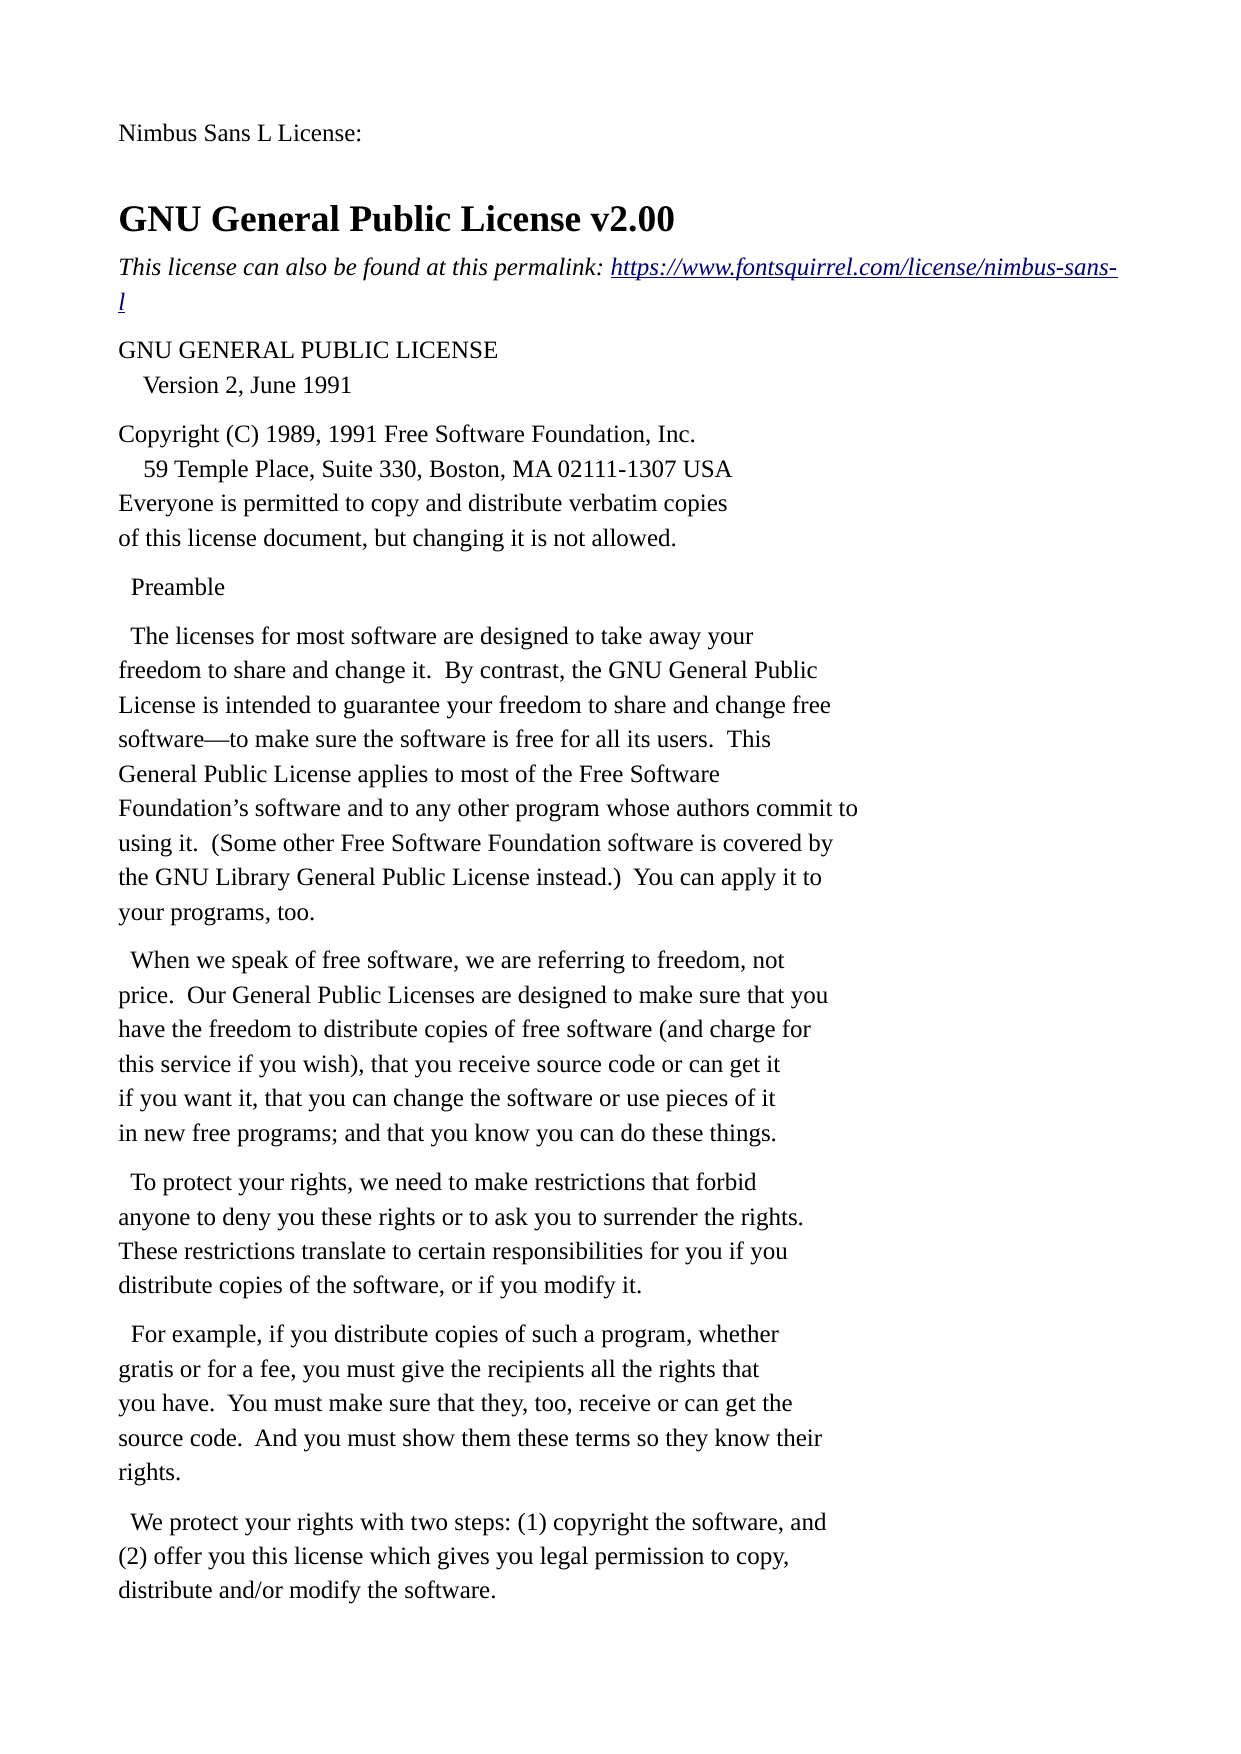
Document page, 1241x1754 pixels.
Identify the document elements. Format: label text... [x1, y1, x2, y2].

text The licenses for most software are designed to take away your freedom to share and change it. By contrast, the GNU General Public License is intended to guarantee your freedom to share and change free software—to make sure the software is free for all its users. This General Public License applies to most of the Free Software Foundation’s software and to any other program whose authors commit to using it. (Some other Free Software Foundation software is covered by the GNU Library General Public License instead.) You can apply it to your programs, too. [118, 621, 1122, 925]
text Copyright (C) 1989, 1991 Free Software Foundation, Inc. 59 Temple Place, Suite 330, Boston, MA 02111-1307 USA Everyone is permitted to copy and distribute verbatim copies of this license document, but changing it is not allowed. [118, 419, 1122, 551]
text We protect your rights with two steps: (1) copyright the software, and (2) offer you this license which gives you legal permission to copy, distribute and/or modify the software. [118, 1507, 1122, 1604]
text Preamble [118, 572, 1122, 600]
subtitle GNU General Public License v2.00 [118, 196, 1122, 239]
text Nimbus Sans L License: [118, 118, 1122, 147]
text To protect your rights, we need to make restrictions that forbid anyone to deny you these rights or to ask you to surrender the rights. These restrictions translate to certain responsibilities for you if you distribute copies of the software, or if you modify it. [118, 1167, 1122, 1299]
text GNU GENERAL PUBLIC LICENSE Version 2, June 1991 [118, 336, 1122, 399]
text For example, if you distribute copies of such a program, whether gratis or for a fee, you must give the recipients all the rights that you have. You must make sure that they, too, receive or can get the source code. And you must show them these terms so they know their rights. [118, 1319, 1122, 1486]
text This license can also be found at this permalink: https://www.fontsquirrel.com/license/nimbus-sans-l [118, 252, 1122, 315]
text When we speak of free software, we are referring to freedom, not price. Our General Public Licenses are designed to make sure that you have the freedom to distribute copies of free software (and charge for this service if you wish), that you receive source code or can get it if you want it, that you can change the software or use pieces of it in new free programs; and that you know you can do these things. [118, 946, 1122, 1147]
